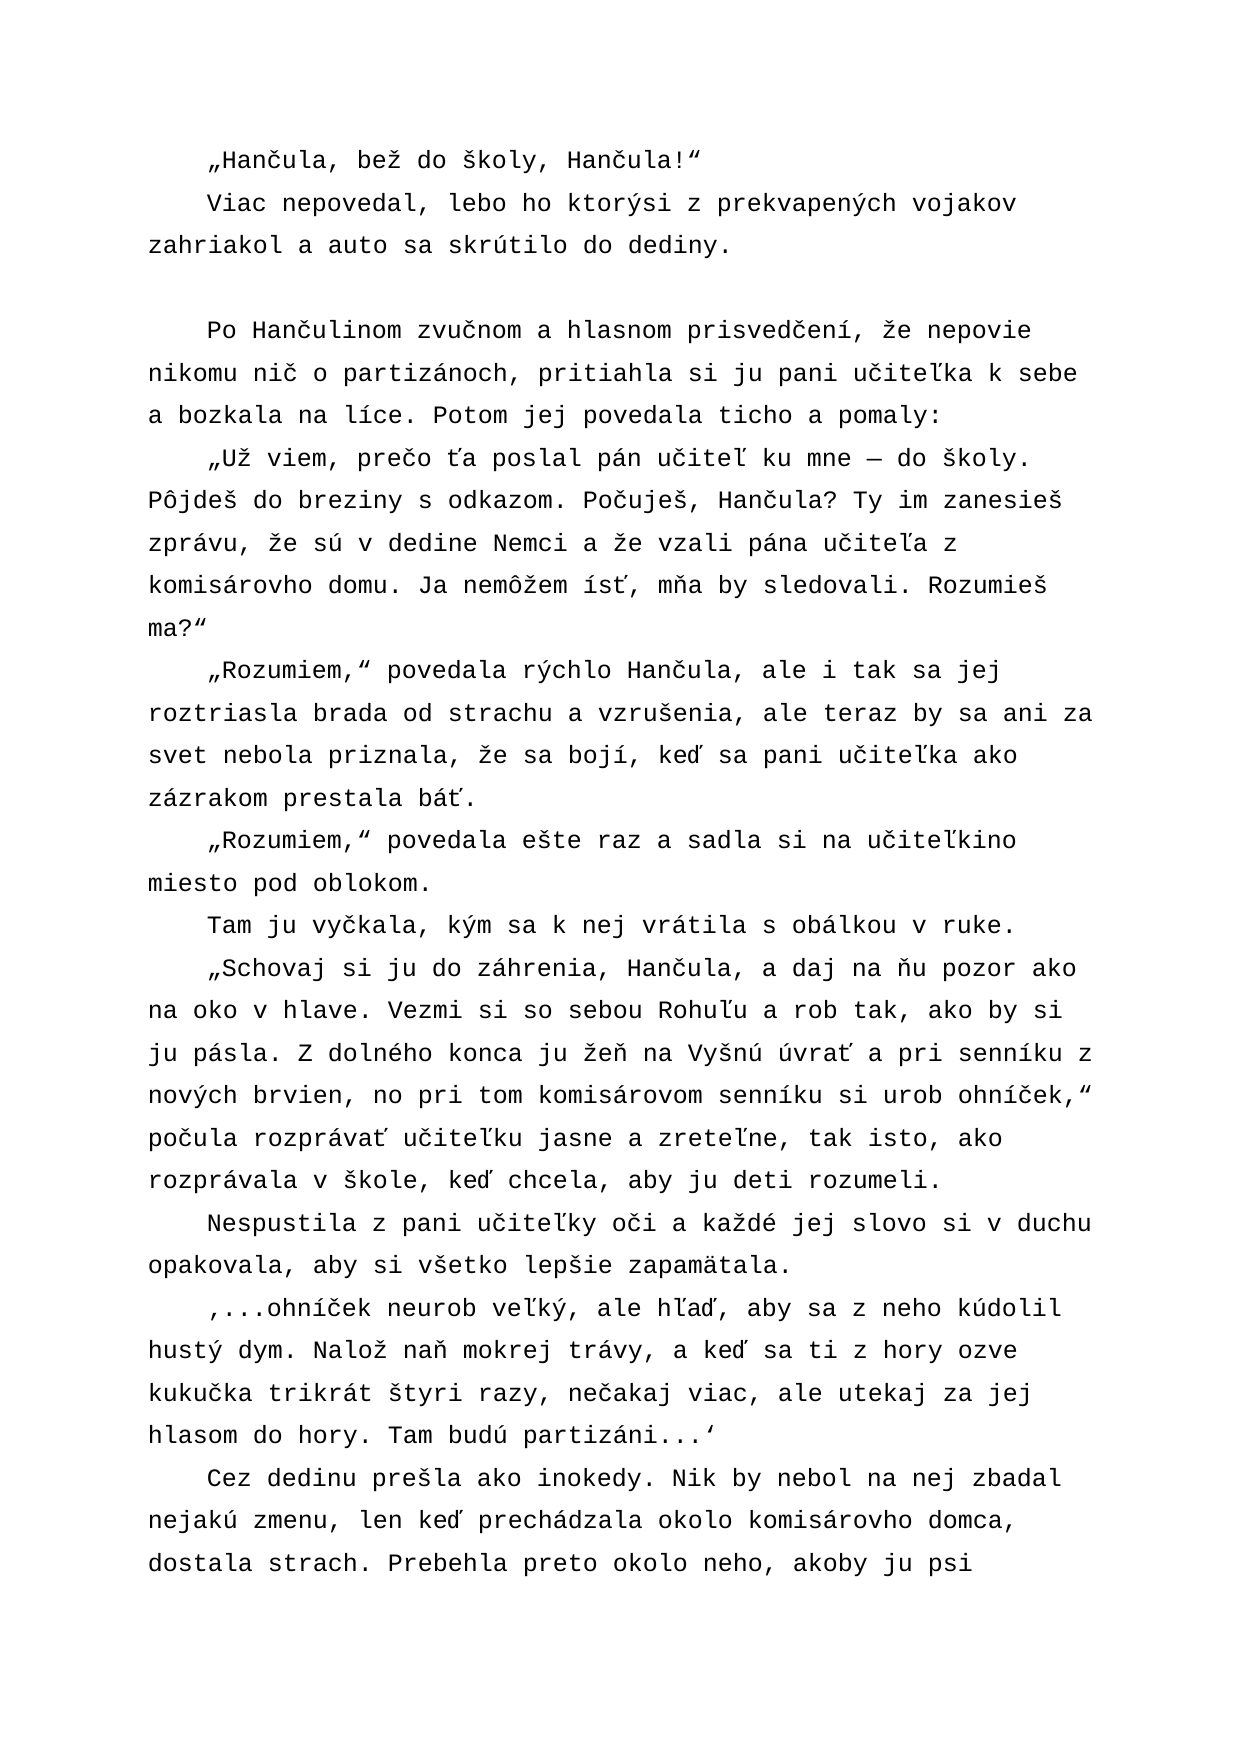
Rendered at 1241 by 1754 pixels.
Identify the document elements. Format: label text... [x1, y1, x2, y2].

text Viac nepovedal, lebo ho ktorýsi z prekvapených vojakov zahriakol a auto sa skrútilo do dediny. [148, 190, 1093, 261]
text ‚...ohníček neurob veľký, ale hľaď, aby sa z neho kúdolil hustý dym. Nalož naň mokrej trávy, a keď sa ti z hory ozve kukučka trikrát štyri razy, nečakaj viac, ale utekaj za jej hlasom do hory. Tam budú partizáni...‘ [148, 1295, 1093, 1451]
text „Rozumiem,“ povedala rýchlo Hančula, ale i tak sa jej roztriasla brada od strachu a vzrušenia, ale teraz by sa ani za svet nebola priznala, že sa bojí, keď sa pani učiteľka ako zázrakom prestala báť. [148, 658, 1093, 813]
text „Schovaj si ju do záhrenia, Hančula, a daj na ňu pozor ako na oko v hlave. Vezmi si so sebou Rohuľu a rob tak, ako by si ju pásla. Z dolného konca ju žeň na Vyšnú úvrať a pri senníku z nových brvien, no pri tom komisárovom senníku si urob ohníček,“ počula rozprávať učiteľku jasne a zreteľne, tak isto, ako rozprávala v škole, keď chcela, aby ju deti rozumeli. [148, 955, 1093, 1196]
text Cez dedinu prešla ako inokedy. Nik by nebol na nej zbadal nejakú zmenu, len keď prechádzala okolo komisárovho domca, dostala strach. Prebehla preto okolo neho, akoby ju psi [148, 1465, 1093, 1578]
text Nespustila z pani učiteľky oči a každé jej slovo si v duchu opakovala, aby si všetko lepšie zapamätala. [148, 1210, 1093, 1281]
text „Už viem, prečo ťa poslal pán učiteľ ku mne — do školy. Pôjdeš do breziny s odkazom. Počuješ, Hančula? Ty im zanesieš zprávu, že sú v dedine Nemci a že vzali pána učiteľa z komisárovho domu. Ja nemôžem ísť, mňa by sledovali. Rozumieš ma?“ [148, 445, 1093, 643]
text Tam ju vyčkala, kým sa k nej vrátila s obálkou v ruke. [148, 913, 1093, 941]
text „Hančula, bež do školy, Hančula!“ [148, 148, 1093, 176]
text „Rozumiem,“ povedala ešte raz a sadla si na učiteľkino miesto pod oblokom. [148, 828, 1093, 898]
text Po Hančulinom zvučnom a hlasnom prisvedčení, že nepovie nikomu nič o partizánoch, pritiahla si ju pani učiteľka k sebe a bozkala na líce. Potom jej povedala ticho a pomaly: [148, 318, 1093, 431]
